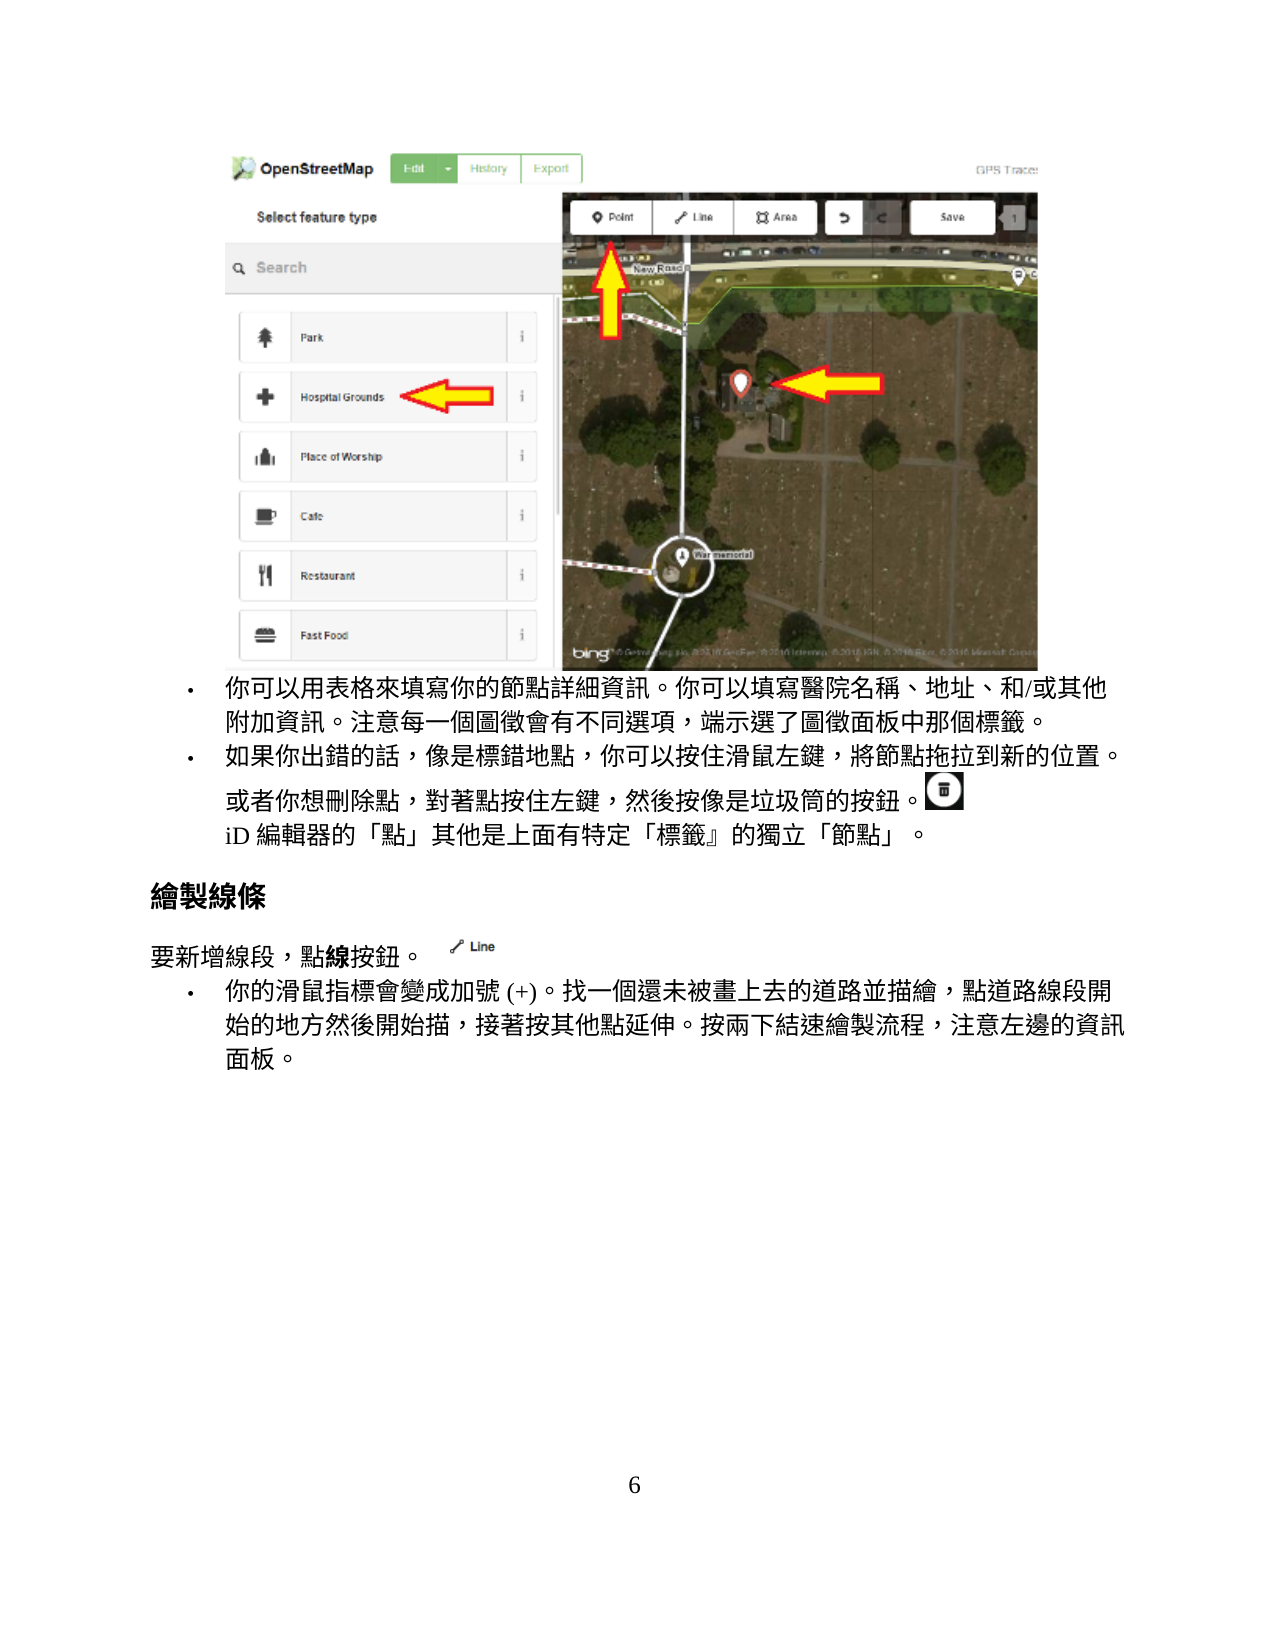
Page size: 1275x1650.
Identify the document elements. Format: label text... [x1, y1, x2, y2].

list 如果你出錯的話，像是標錯地點，你可以按住滑鼠左鍵，將節點拖拉到新的位置。或者你想刪除點，對著點按住左鍵，然後按像是垃圾筒的按鈕。 iD 編輯器的「點」其他是上面有特定「標籤』的獨立「節點」。 [187, 738, 1125, 851]
list 你的滑鼠指標會變成加號 (+)。找一個還未被畫上去的道路並描繪，點道路線段開始的地方然後開始描，接著按其他點延伸。按兩下結速繪製流程，注意左邊的資訊面板。 [187, 973, 1125, 1076]
list [1038, 150, 1125, 670]
picture [225, 150, 1038, 671]
text 要新增線段，點線按鈕。 [150, 928, 1125, 973]
list 你可以用表格來填寫你的節點詳細資訊。你可以填寫醫院名稱、地址、和/或其他附加資訊。注意每一個圖徵會有不同選項，端示選了圖徵面板中那個標籤。 [187, 670, 1125, 738]
picture [425, 928, 516, 966]
picture [925, 772, 964, 810]
list [187, 150, 225, 670]
subtitle 繪製線條 [150, 876, 1125, 916]
